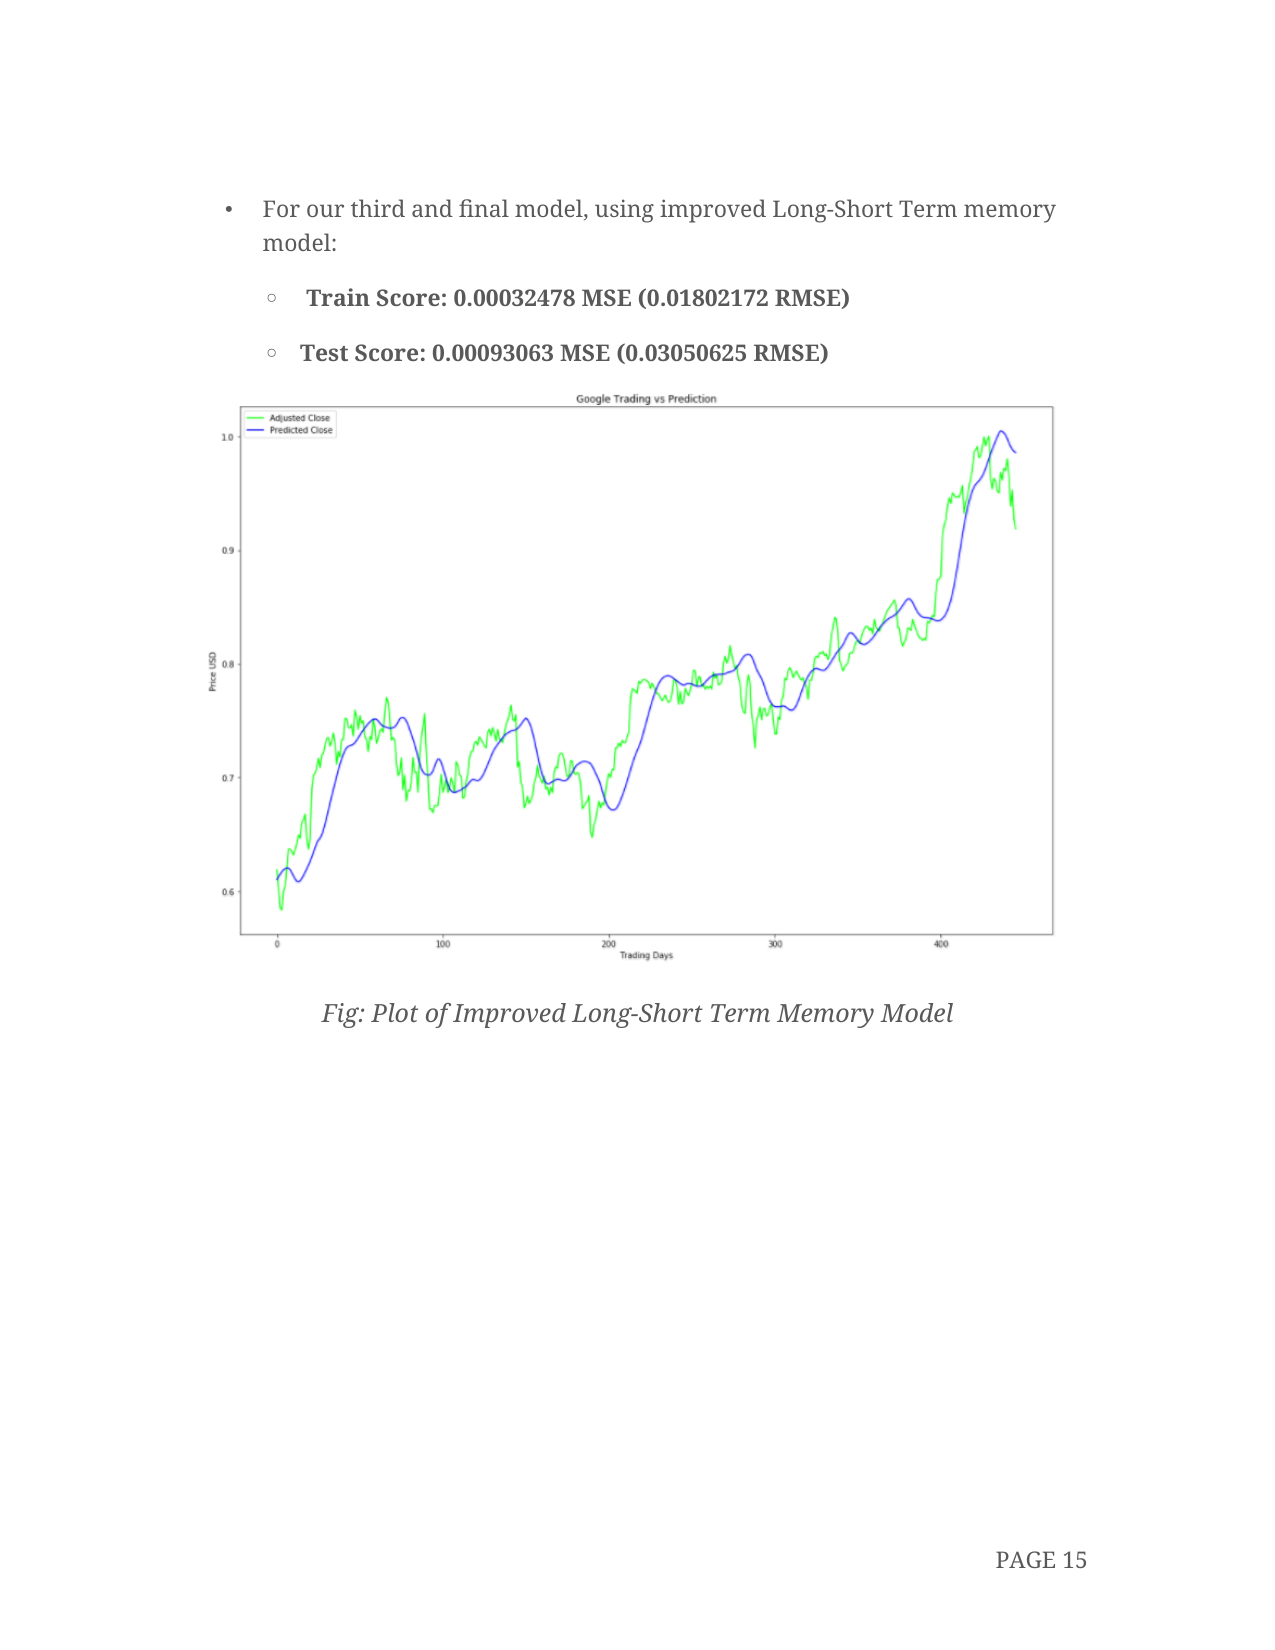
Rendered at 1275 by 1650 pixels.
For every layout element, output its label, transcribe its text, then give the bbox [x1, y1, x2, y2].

picture [187, 392, 1088, 969]
list Test Score: 0.00093063 MSE (0.03050625 RMSE) [262, 337, 1087, 368]
list Train Score: 0.00032478 MSE (0.01802172 RMSE) [262, 282, 1087, 313]
list For our third and final model, using improved Long-Short Term memory model: [225, 192, 1087, 258]
text Fig: Plot of Improved Long-Short Term Memory Model [187, 969, 1087, 1030]
